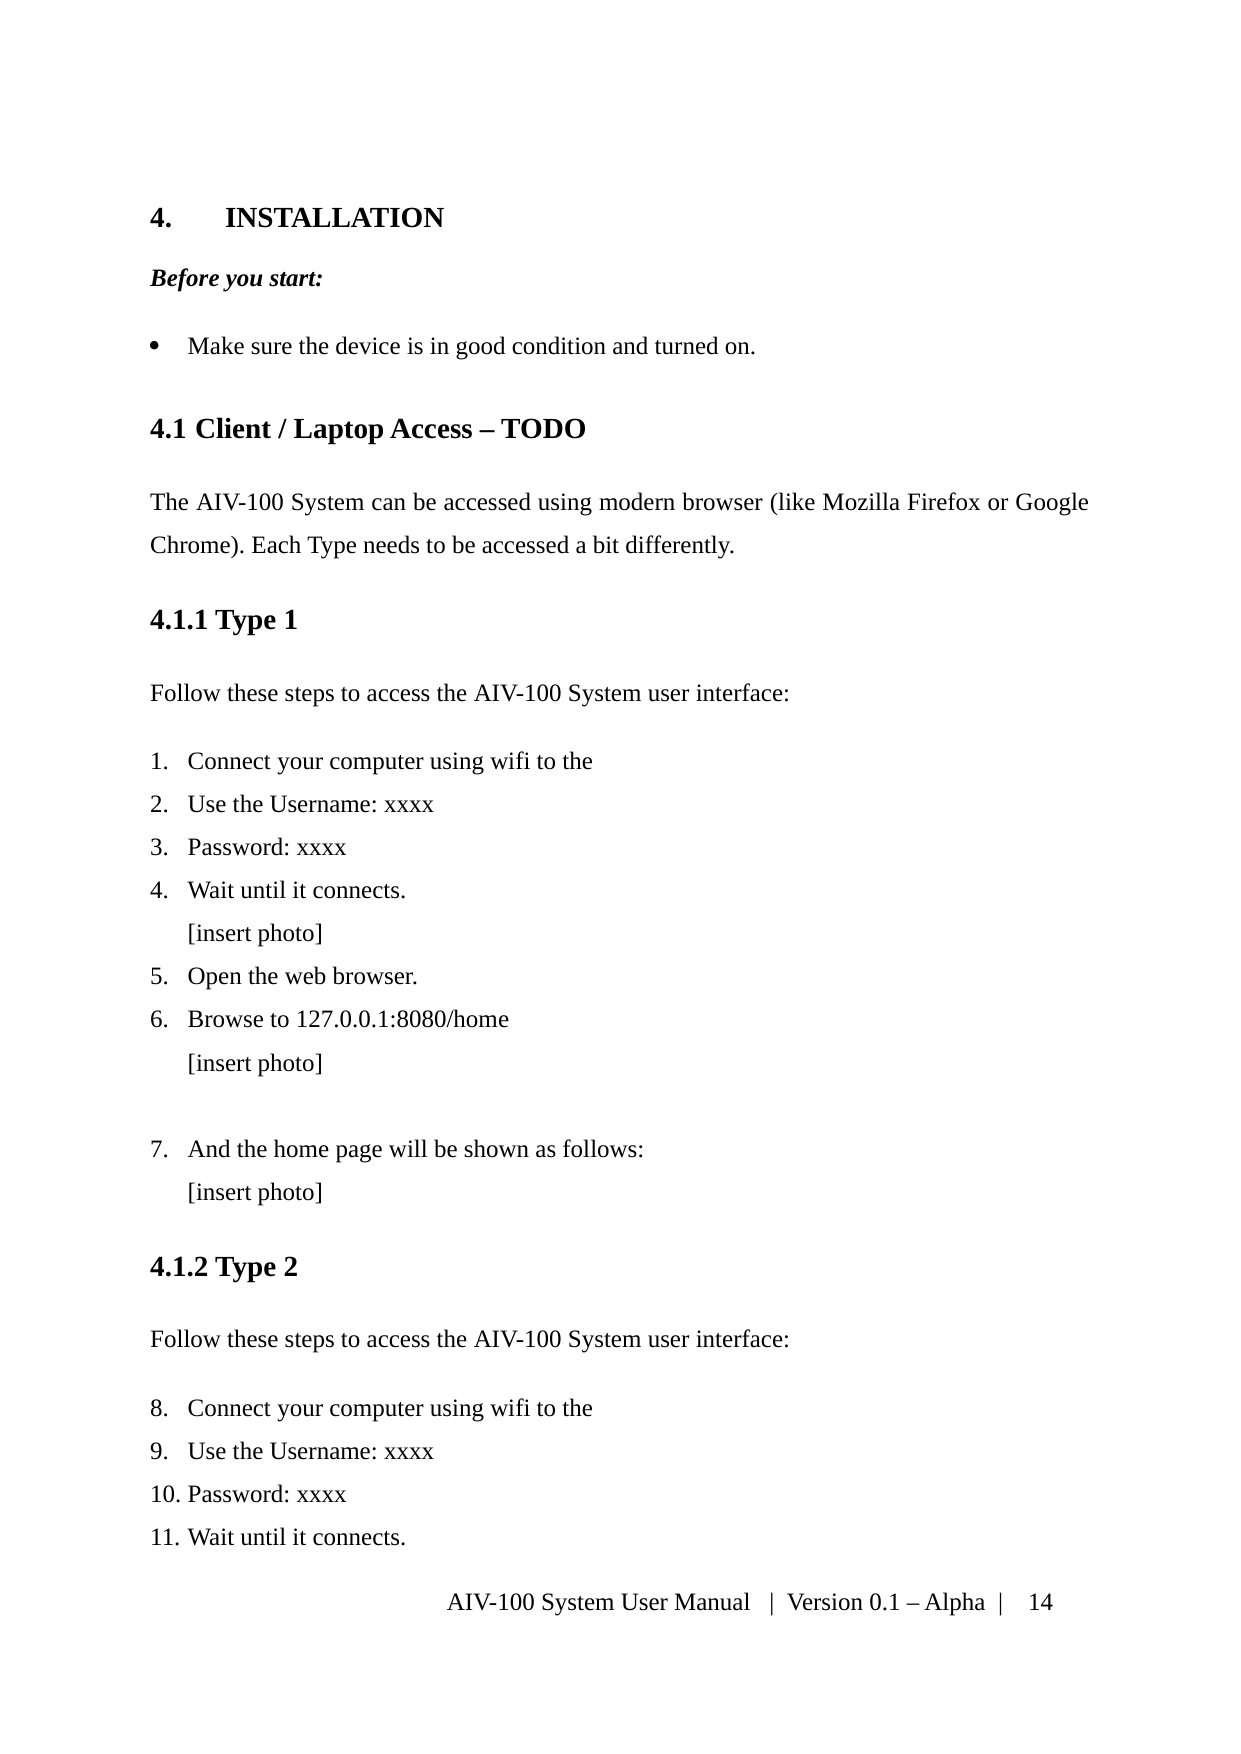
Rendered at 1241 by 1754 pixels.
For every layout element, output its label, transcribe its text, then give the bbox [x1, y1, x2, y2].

list Wait until it connects. [150, 1522, 1090, 1551]
subtitle INSTALLATION [150, 200, 1090, 233]
list Use the Username: xxxx [150, 789, 1090, 818]
subtitle Client / Laptop Access – TODO [150, 412, 1090, 445]
text Before you start: [150, 263, 1090, 292]
list [insert photo] [187, 918, 1090, 947]
list Open the web browser. [150, 961, 1090, 990]
subtitle Type 2 [150, 1249, 1090, 1283]
list Connect your computer using wifi to the [150, 746, 1090, 774]
list Wait until it connects. [150, 875, 1090, 904]
list Make sure the device is in good condition and turned on. [150, 331, 1090, 360]
list Password: xxxx [150, 1479, 1090, 1508]
list Use the Username: xxxx [150, 1436, 1090, 1464]
list Browse to 127.0.0.1:8080/home [150, 1004, 1090, 1033]
subtitle Type 1 [150, 602, 1090, 636]
text Follow these steps to access the AIV-100 System user interface: [150, 678, 1090, 706]
text Follow these steps to access the AIV-100 System user interface: [150, 1324, 1090, 1353]
list Password: xxxx [150, 832, 1090, 861]
list [insert photo] [187, 1177, 1090, 1206]
list [insert photo] [187, 1048, 1090, 1076]
list Connect your computer using wifi to the [150, 1393, 1090, 1421]
list And the home page will be shown as follows: [150, 1134, 1090, 1163]
text The AIV-100 System can be accessed using modern browser (like Mozilla Firefox or Google Chrome). Each Type needs to be accessed a bit differently. [150, 487, 1090, 559]
